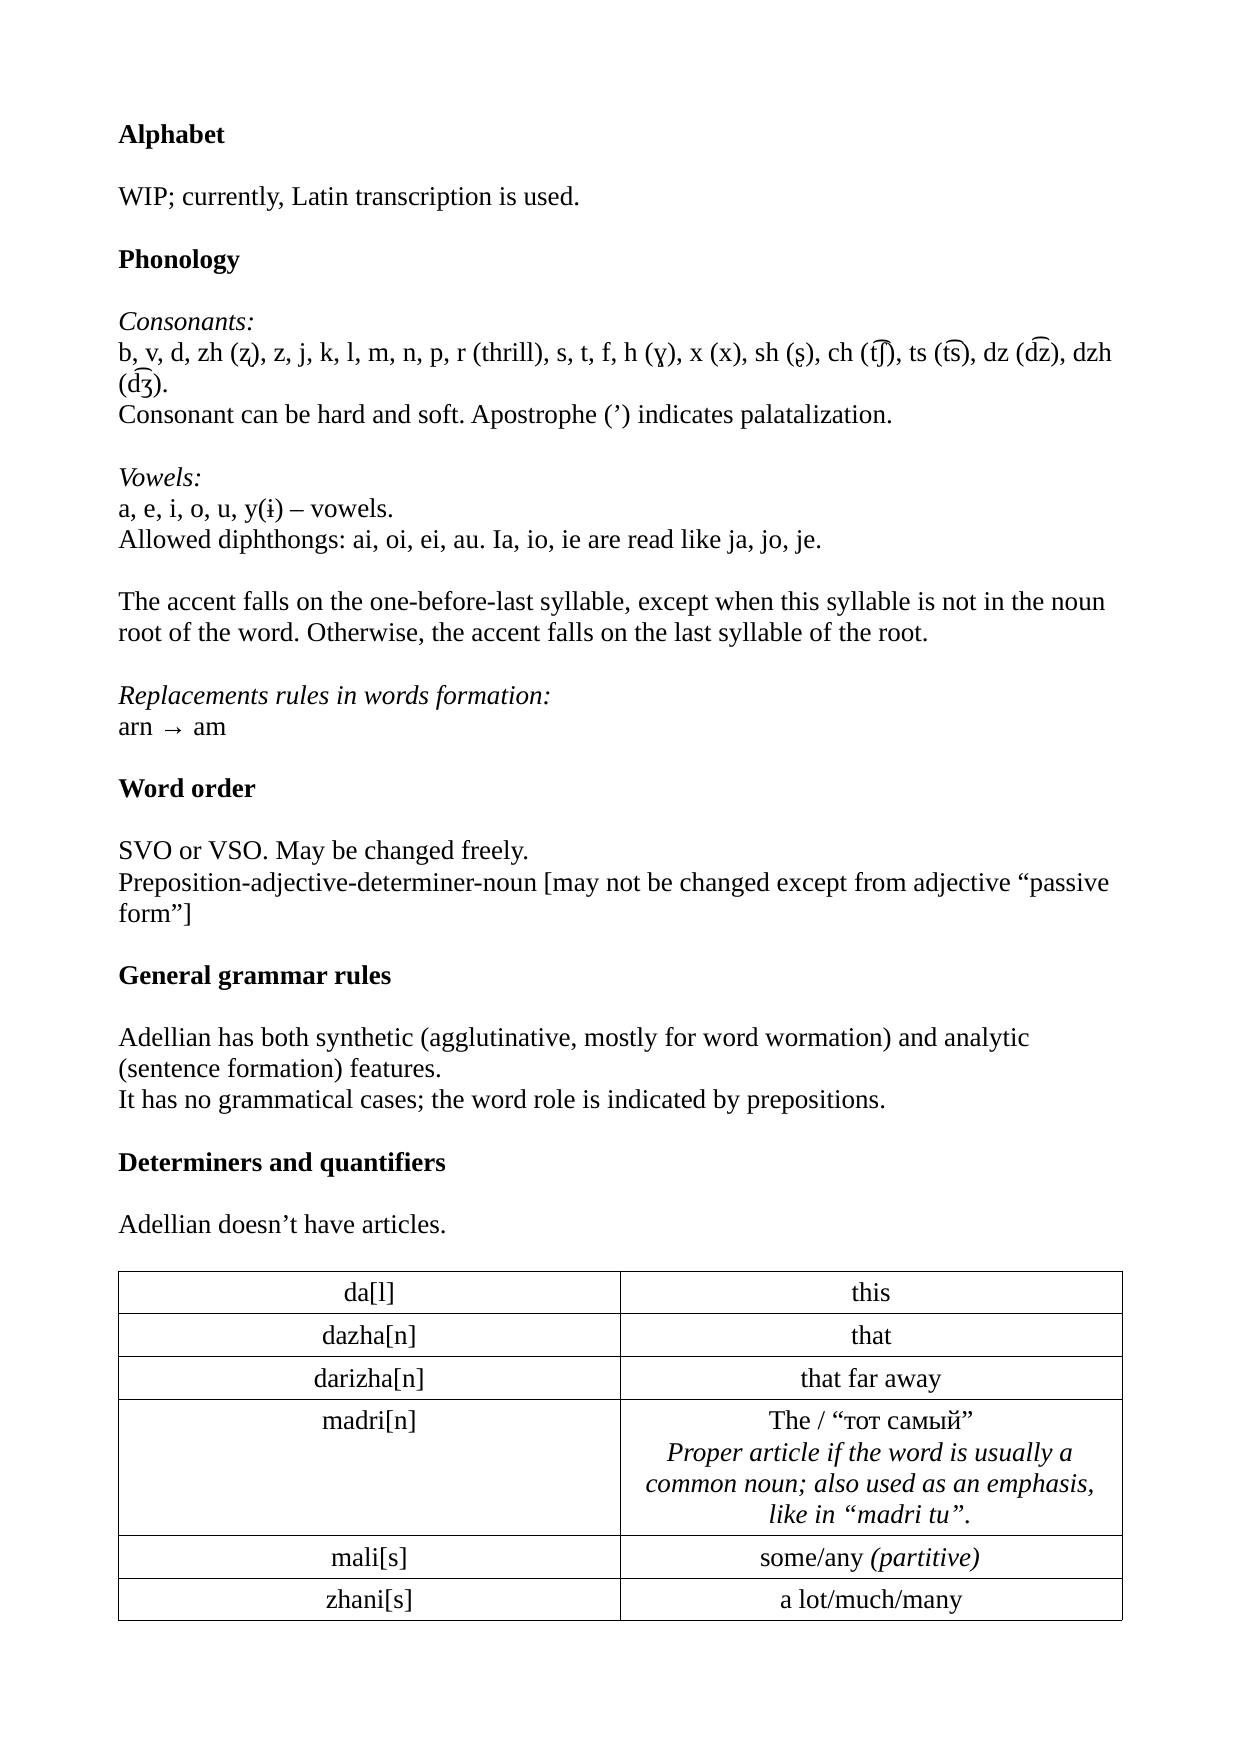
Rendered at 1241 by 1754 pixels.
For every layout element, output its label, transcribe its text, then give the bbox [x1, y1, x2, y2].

text Vowels: [118, 461, 1122, 492]
text Replacements rules in words formation: [118, 679, 1122, 710]
text Allowed diphthongs: ai, oi, ei, au. Ia, io, ie are read like ja, jo, je. [118, 523, 1122, 554]
text Preposition-adjective-determiner-noun [may not be changed except from adjective “passive form”] [118, 866, 1122, 928]
text SVO or VSO. May be changed freely. [118, 834, 1122, 866]
text Consonant can be hard and soft. Apostrophe (’) indicates palatalization. [118, 398, 1122, 429]
text Adellian has both synthetic (agglutinative, mostly for word wormation) and analytic (sentence formation) features. [118, 1021, 1122, 1084]
table_cell darizha[n] [119, 1357, 620, 1399]
table_cell mali[s] [119, 1536, 620, 1577]
text Determiners and quantifiers [118, 1146, 1122, 1177]
table_cell The / “тот самый” Proper article if the word is usually a common noun; also used as an emphasis, like in “madri tu”. [621, 1400, 1122, 1535]
text WIP; currently, Latin transcription is used. [118, 180, 1122, 212]
table_cell zhani[s] [119, 1579, 620, 1620]
text Consonants: [118, 305, 1122, 336]
text It has no grammatical cases; the word role is indicated by prepositions. [118, 1084, 1122, 1115]
table_cell a lot/much/many [621, 1579, 1122, 1620]
text The accent falls on the one-before-last syllable, except when this syllable is not in the noun root of the word. Otherwise, the accent falls on the last syllable of the root. [118, 585, 1122, 648]
text Adellian doesn’t have articles. [118, 1208, 1122, 1239]
text Phonology [118, 243, 1122, 274]
text a, e, i, o, u, y(ɨ) – vowels. [118, 492, 1122, 523]
table_header this [621, 1272, 1122, 1313]
table_cell that [621, 1314, 1122, 1356]
text b, v, d, zh (ʐ), z, j, k, l, m, n, p, r (thrill), s, t, f, h (ɣ), x (x), sh (ʂ), ch (t͡ʃ), ts (t͡s), dz (d͡z), dzh (d͡ʒ). [118, 336, 1122, 398]
text General grammar rules [118, 959, 1122, 990]
text Word order [118, 772, 1122, 803]
table_cell some/any (partitive) [621, 1536, 1122, 1577]
table_cell madri[n] [119, 1400, 620, 1535]
table_cell that far away [621, 1357, 1122, 1399]
text arn → am [118, 710, 1122, 741]
table_header da[l] [119, 1272, 620, 1313]
table_cell dazha[n] [119, 1314, 620, 1356]
text Alphabet [118, 118, 1122, 149]
